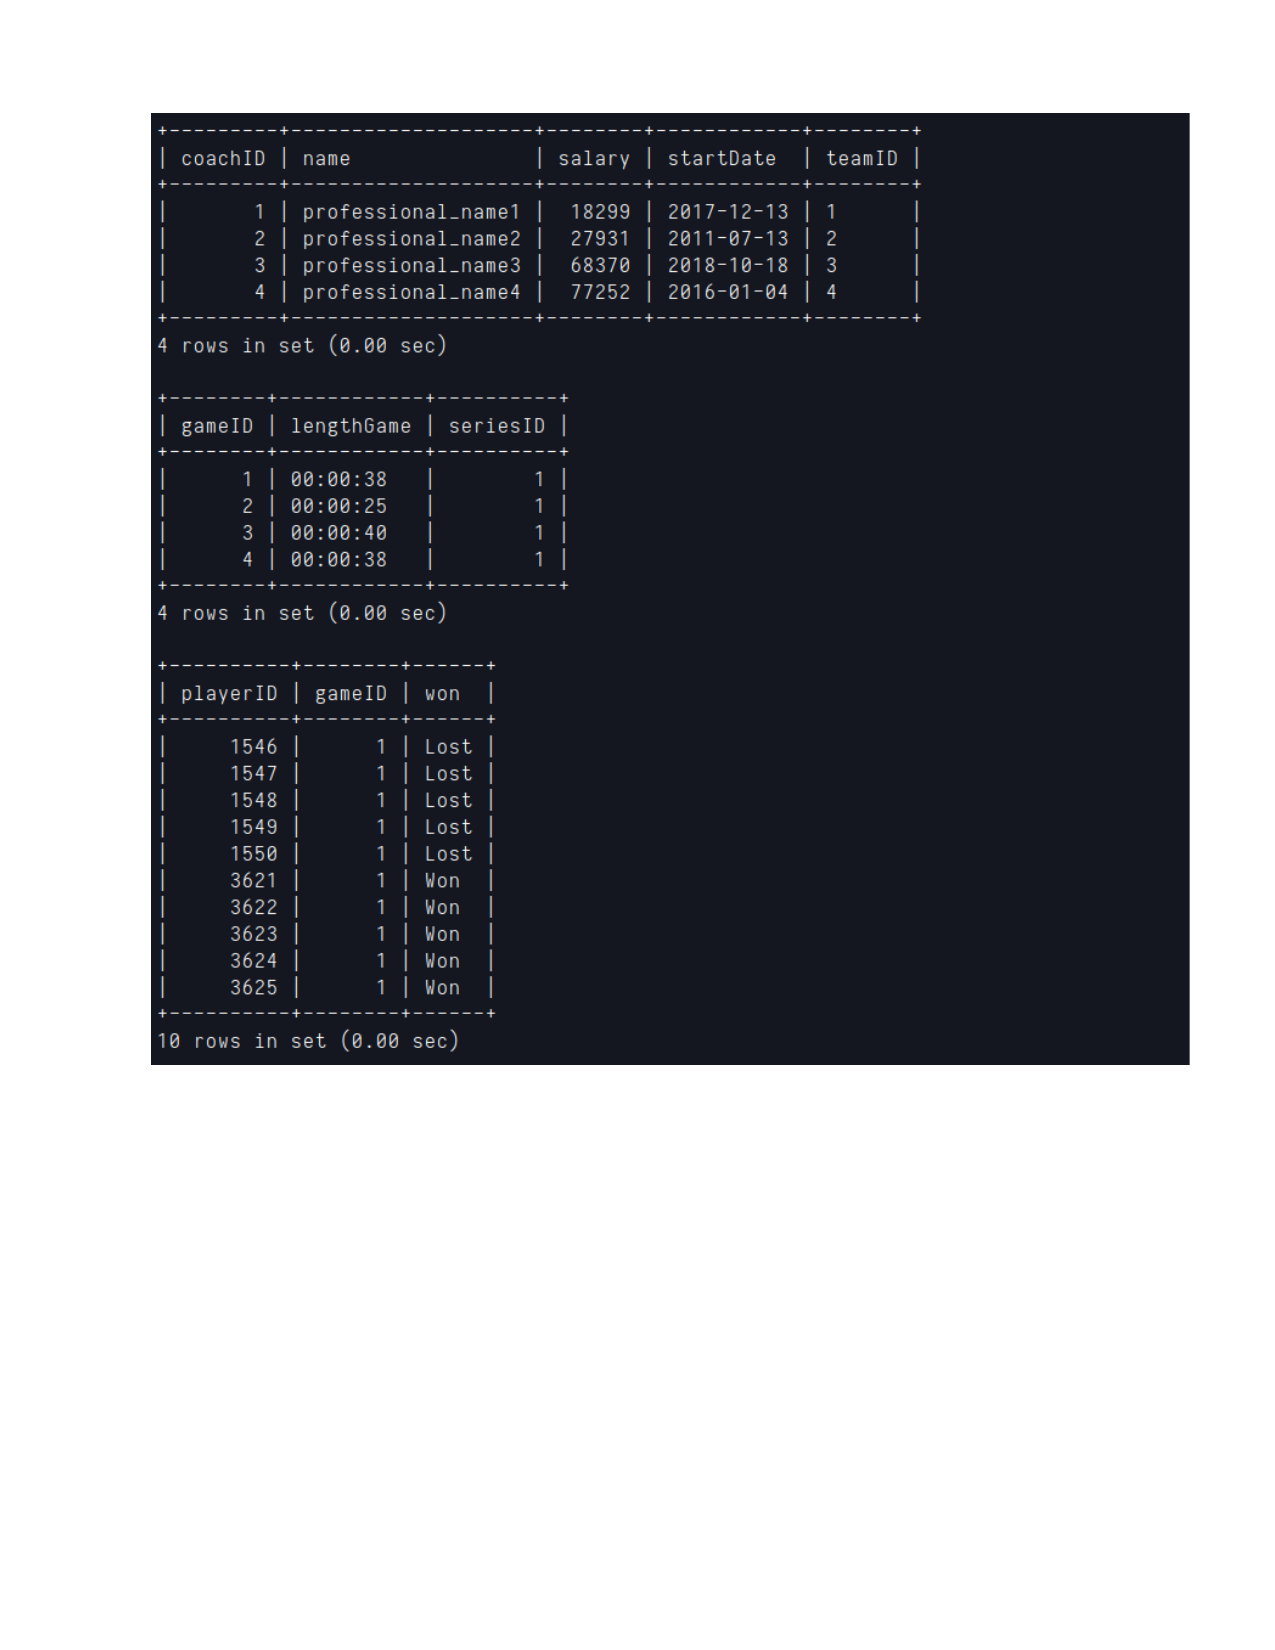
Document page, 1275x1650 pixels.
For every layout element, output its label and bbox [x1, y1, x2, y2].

picture [151, 113, 1190, 1065]
